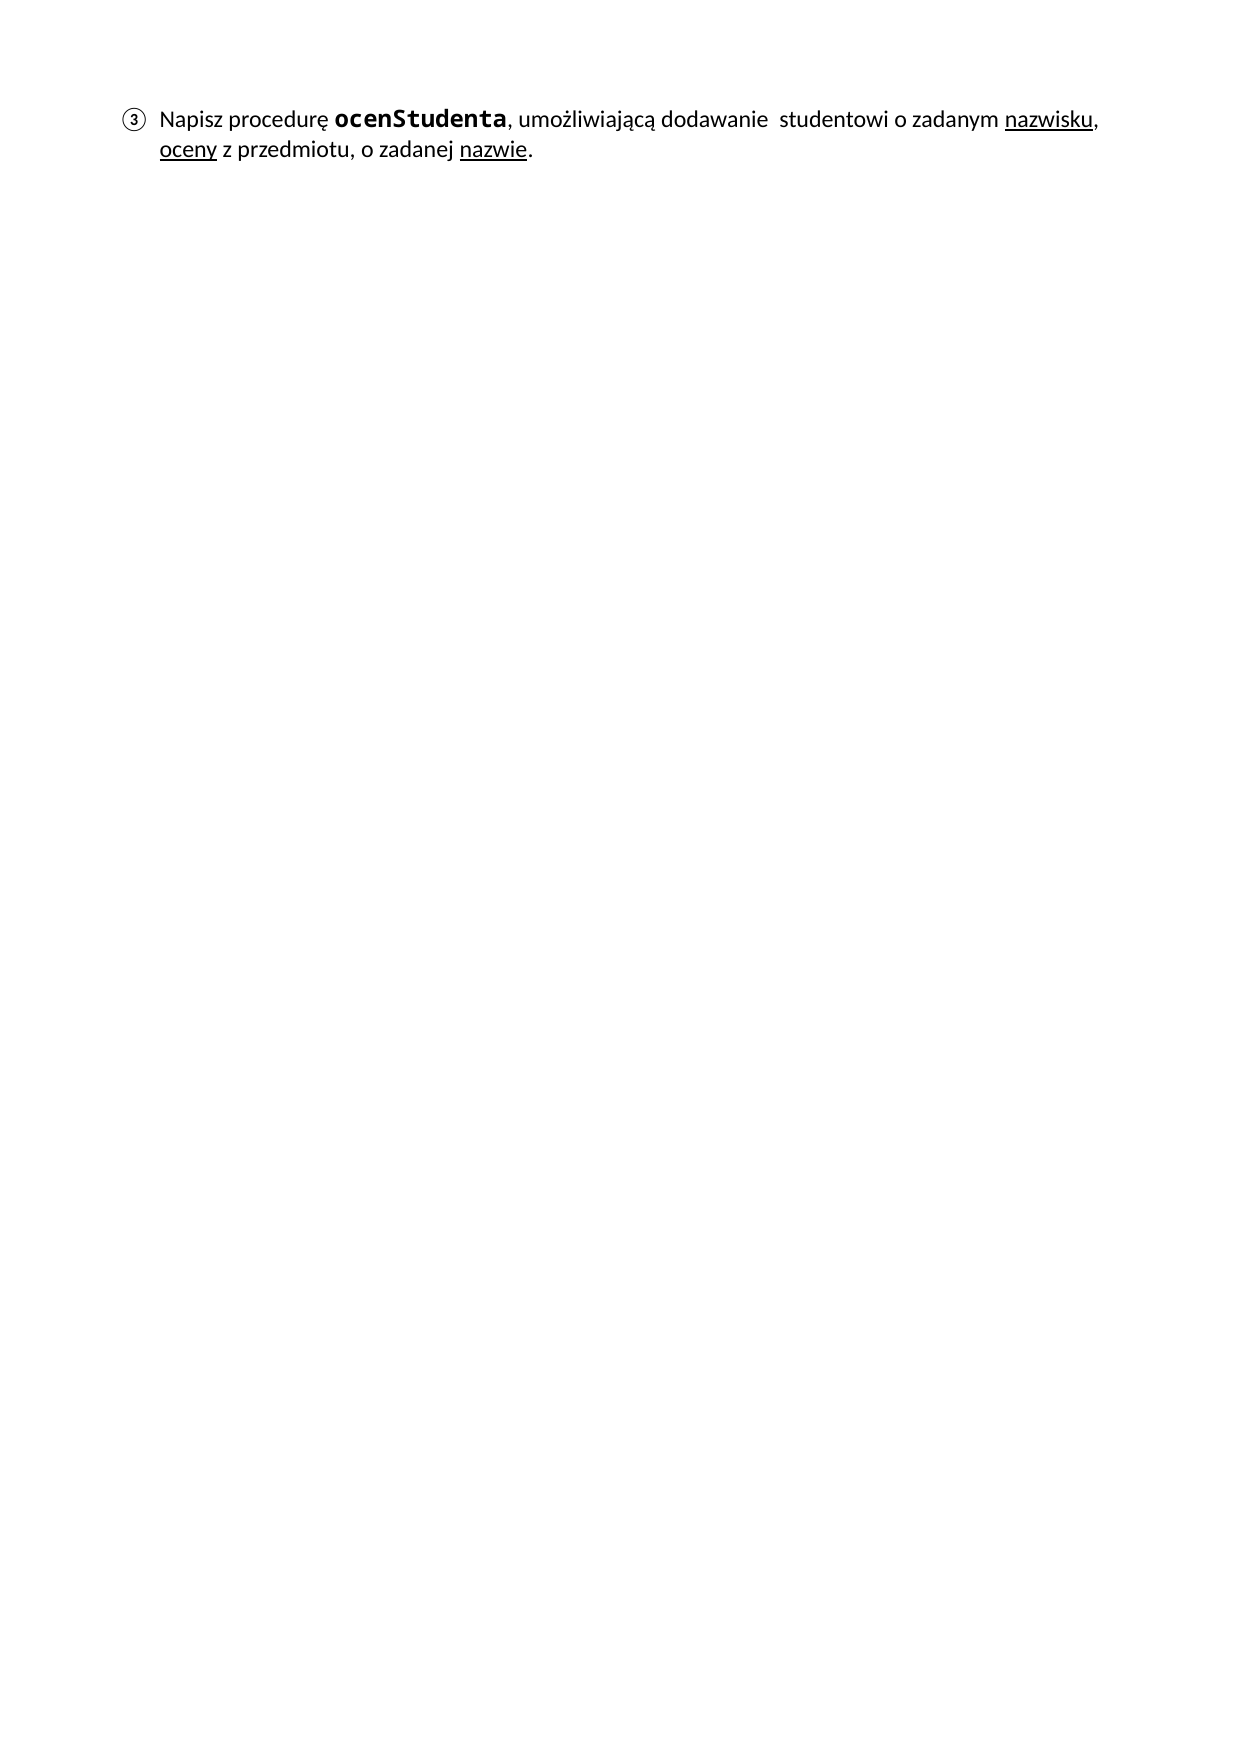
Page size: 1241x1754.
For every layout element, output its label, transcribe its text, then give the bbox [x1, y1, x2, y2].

text ③ Napisz procedurę ocenStudenta, umożliwiającą dodawanie studentowi o zadanym nazwisku, oceny z przedmiotu, o zadanej nazwie. [118, 102, 1122, 163]
